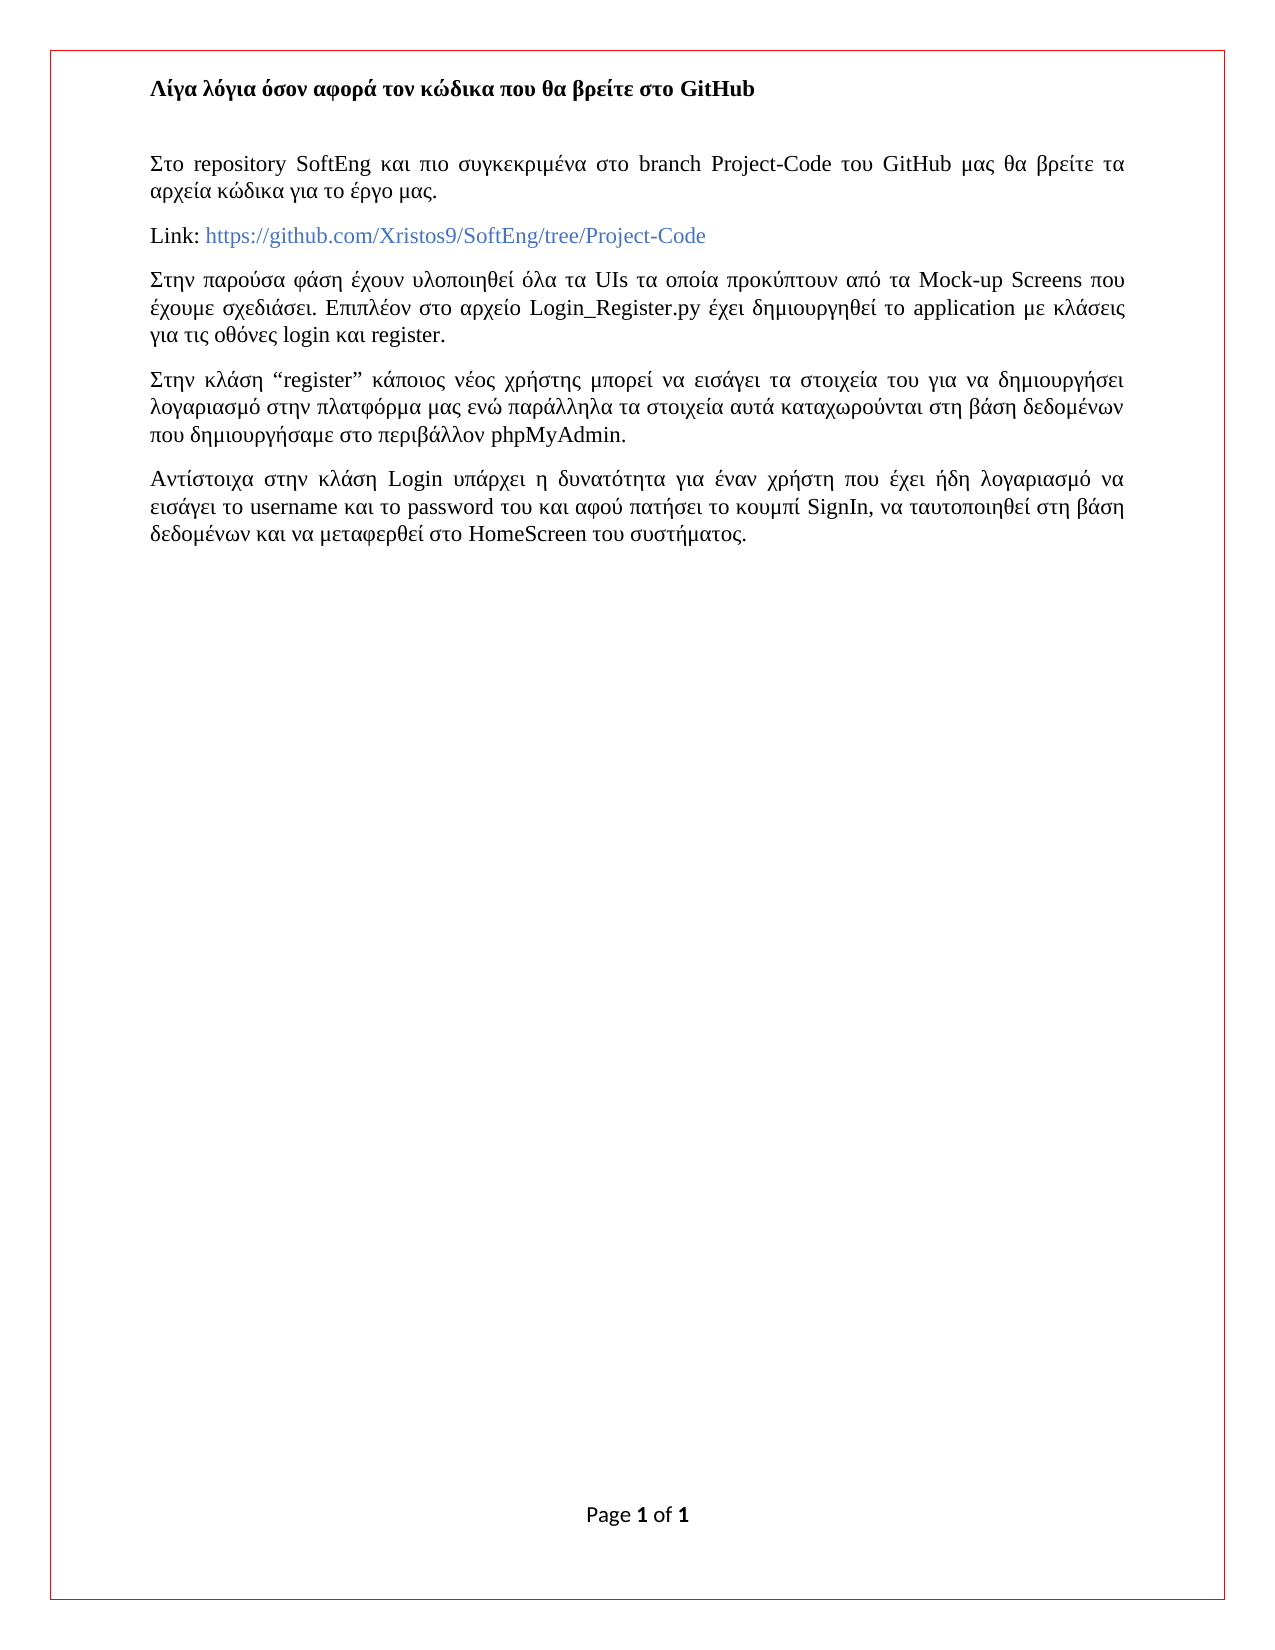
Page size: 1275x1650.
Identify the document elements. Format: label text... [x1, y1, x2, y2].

text Στο repository SoftEng και πιο συγκεκριμένα στο branch Project-Code του GitHub μας θα βρείτε τα αρχεία κώδικα για το έργο μας. [150, 150, 1125, 204]
text Στην κλάση “register” κάποιος νέος χρήστης μπορεί να εισάγει τα στοιχεία του για να δημιουργήσει λογαριασμό στην πλατφόρμα μας ενώ παράλληλα τα στοιχεία αυτά καταχωρούνται στη βάση δεδομένων που δημιουργήσαμε στο περιβάλλον phpMyAdmin. [150, 366, 1125, 447]
text Στην παρούσα φάση έχουν υλοποιηθεί όλα τα UIs τα οποία προκύπτουν από τα Μock-up Screens που έχουμε σχεδιάσει. Επιπλέον στο αρχείο Login_Register.py έχει δημιουργηθεί το application με κλάσεις για τις οθόνες login και register. [150, 266, 1125, 348]
text Αντίστοιχα στην κλάση Login υπάρχει η δυνατότητα για έναν χρήστη που έχει ήδη λογαριασμό να εισάγει το username και το password του και αφού πατήσει το κουμπί SignIn, να ταυτοποιηθεί στη βάση δεδομένων και να μεταφερθεί στο HomeScreen του συστήματος. [150, 465, 1125, 547]
text Link: https://github.com/Xristos9/SoftEng/tree/Project-Code [150, 222, 1125, 248]
